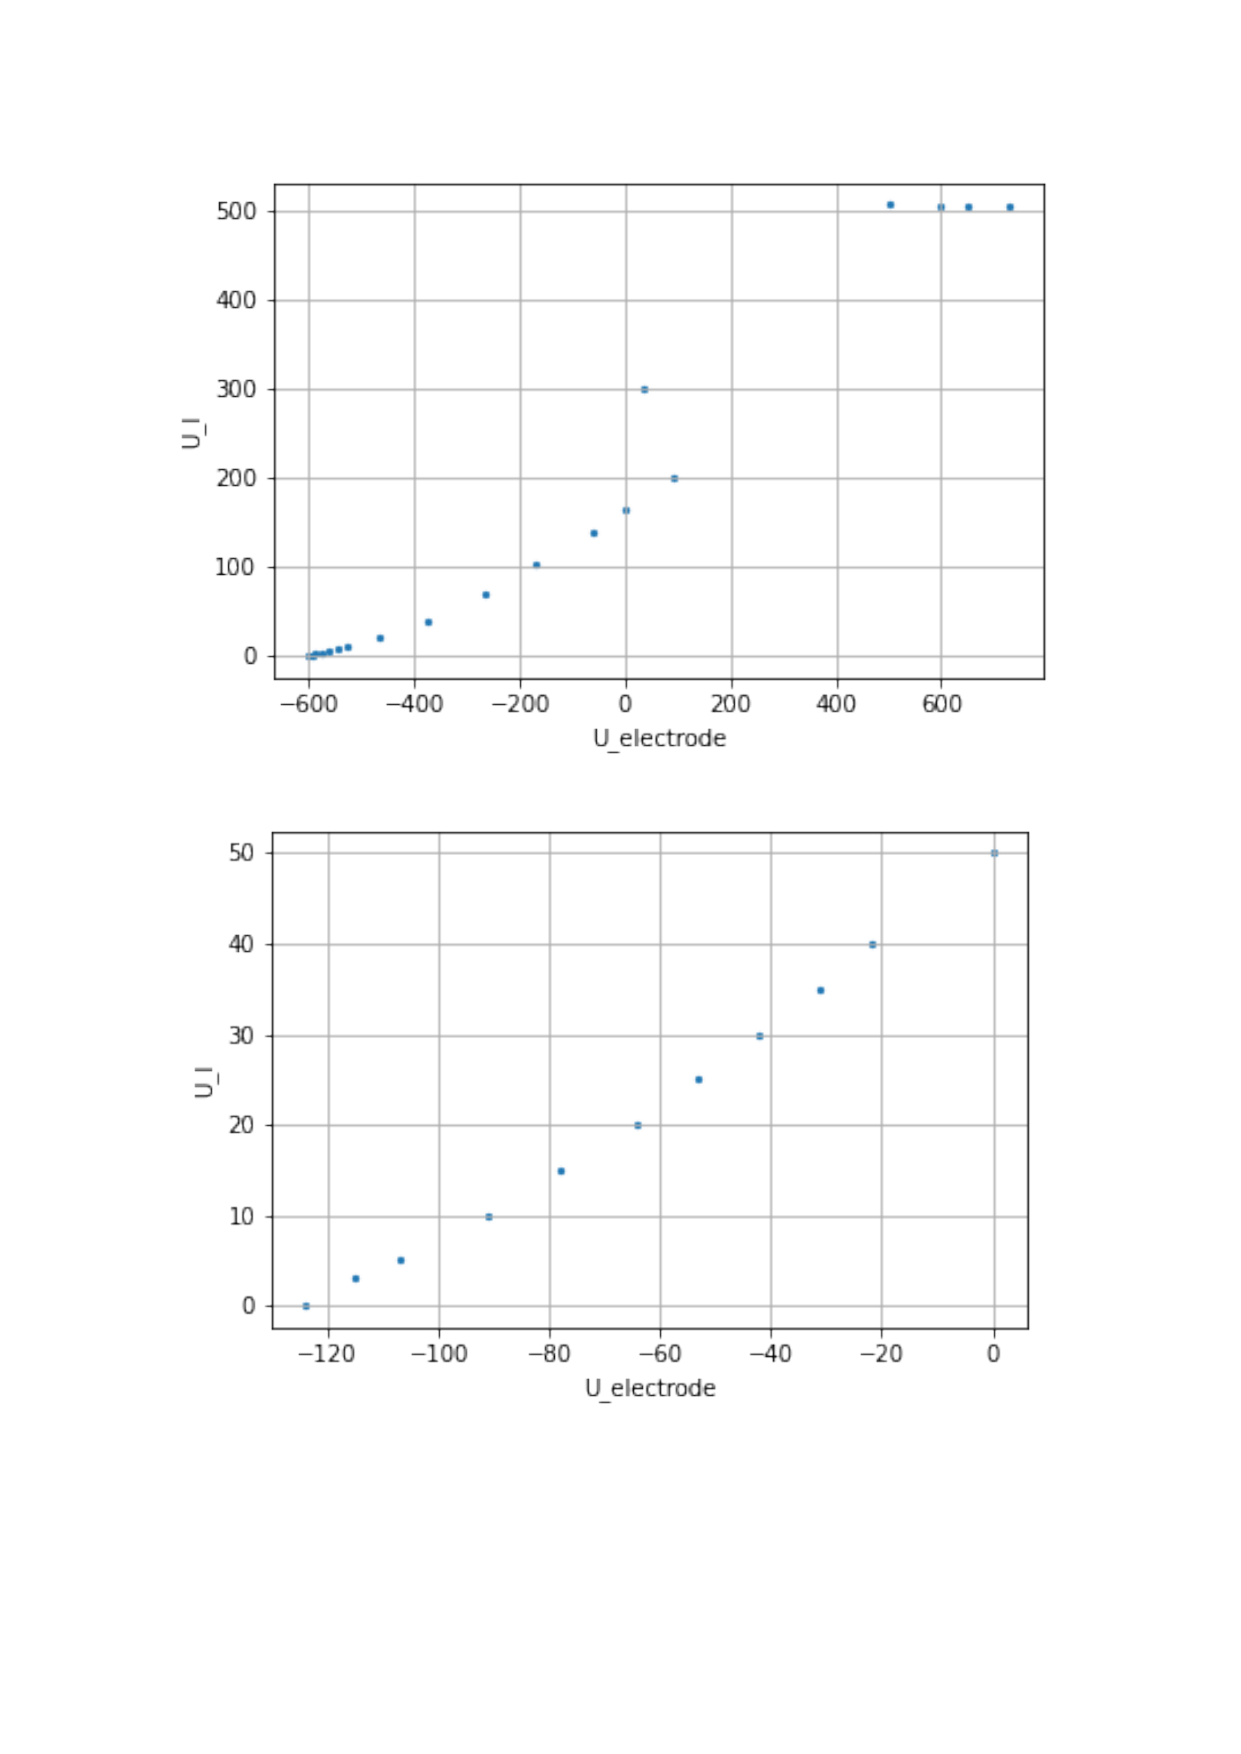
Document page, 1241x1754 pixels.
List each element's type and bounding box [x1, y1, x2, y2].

picture [150, 150, 1104, 761]
picture [150, 795, 1078, 1411]
